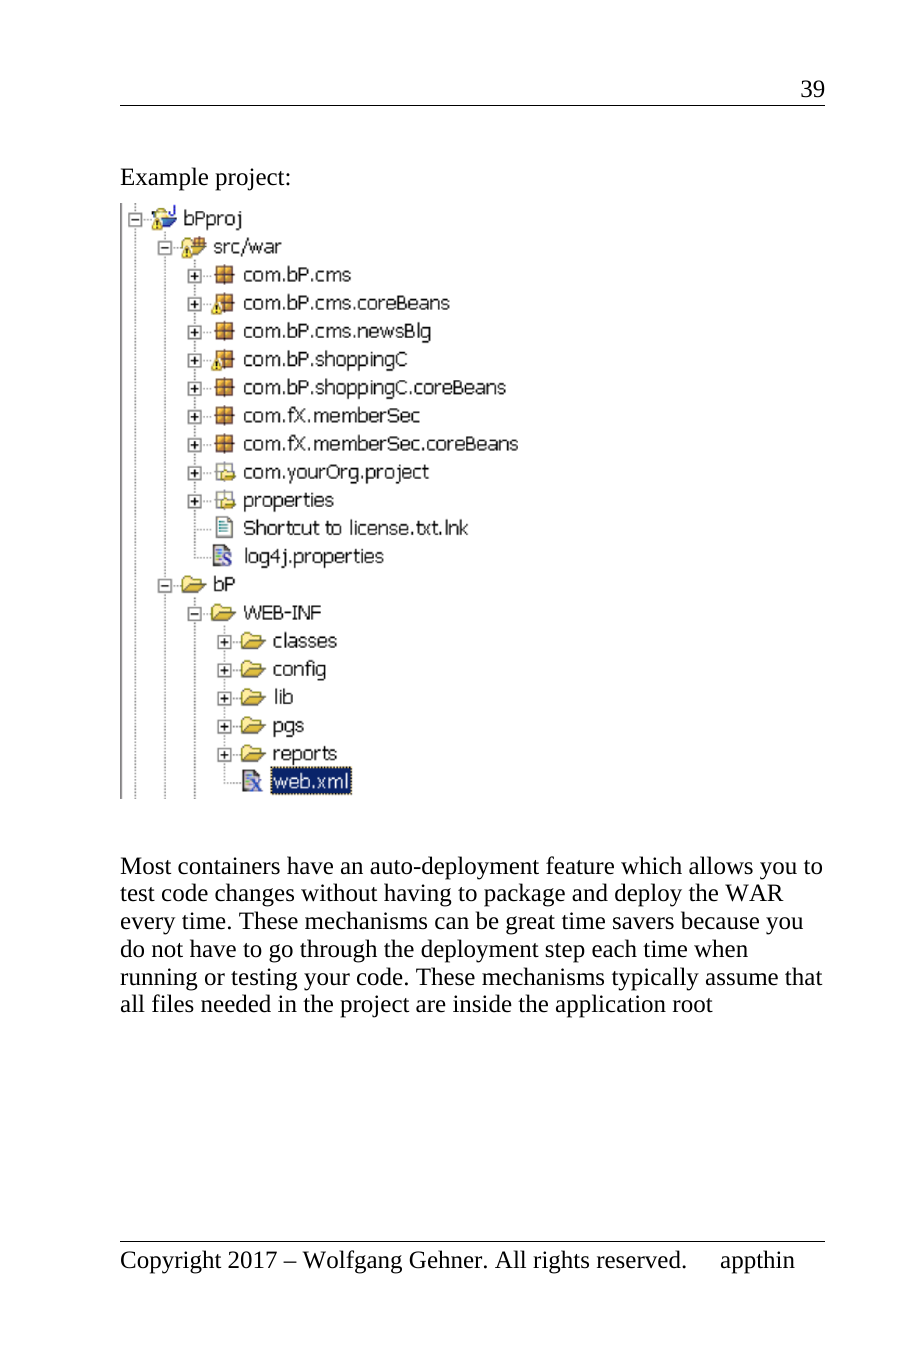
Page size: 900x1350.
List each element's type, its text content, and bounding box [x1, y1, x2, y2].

text Most containers have an auto-deployment feature which allows you to test code changes without having to package and deploy the WAR every time. These mechanisms can be great time savers because you do not have to go through the deployment step each time when running or testing your code. These mechanisms typically assume that all files needed in the project are inside the application root [120, 852, 825, 1018]
text Example project: [120, 163, 825, 191]
